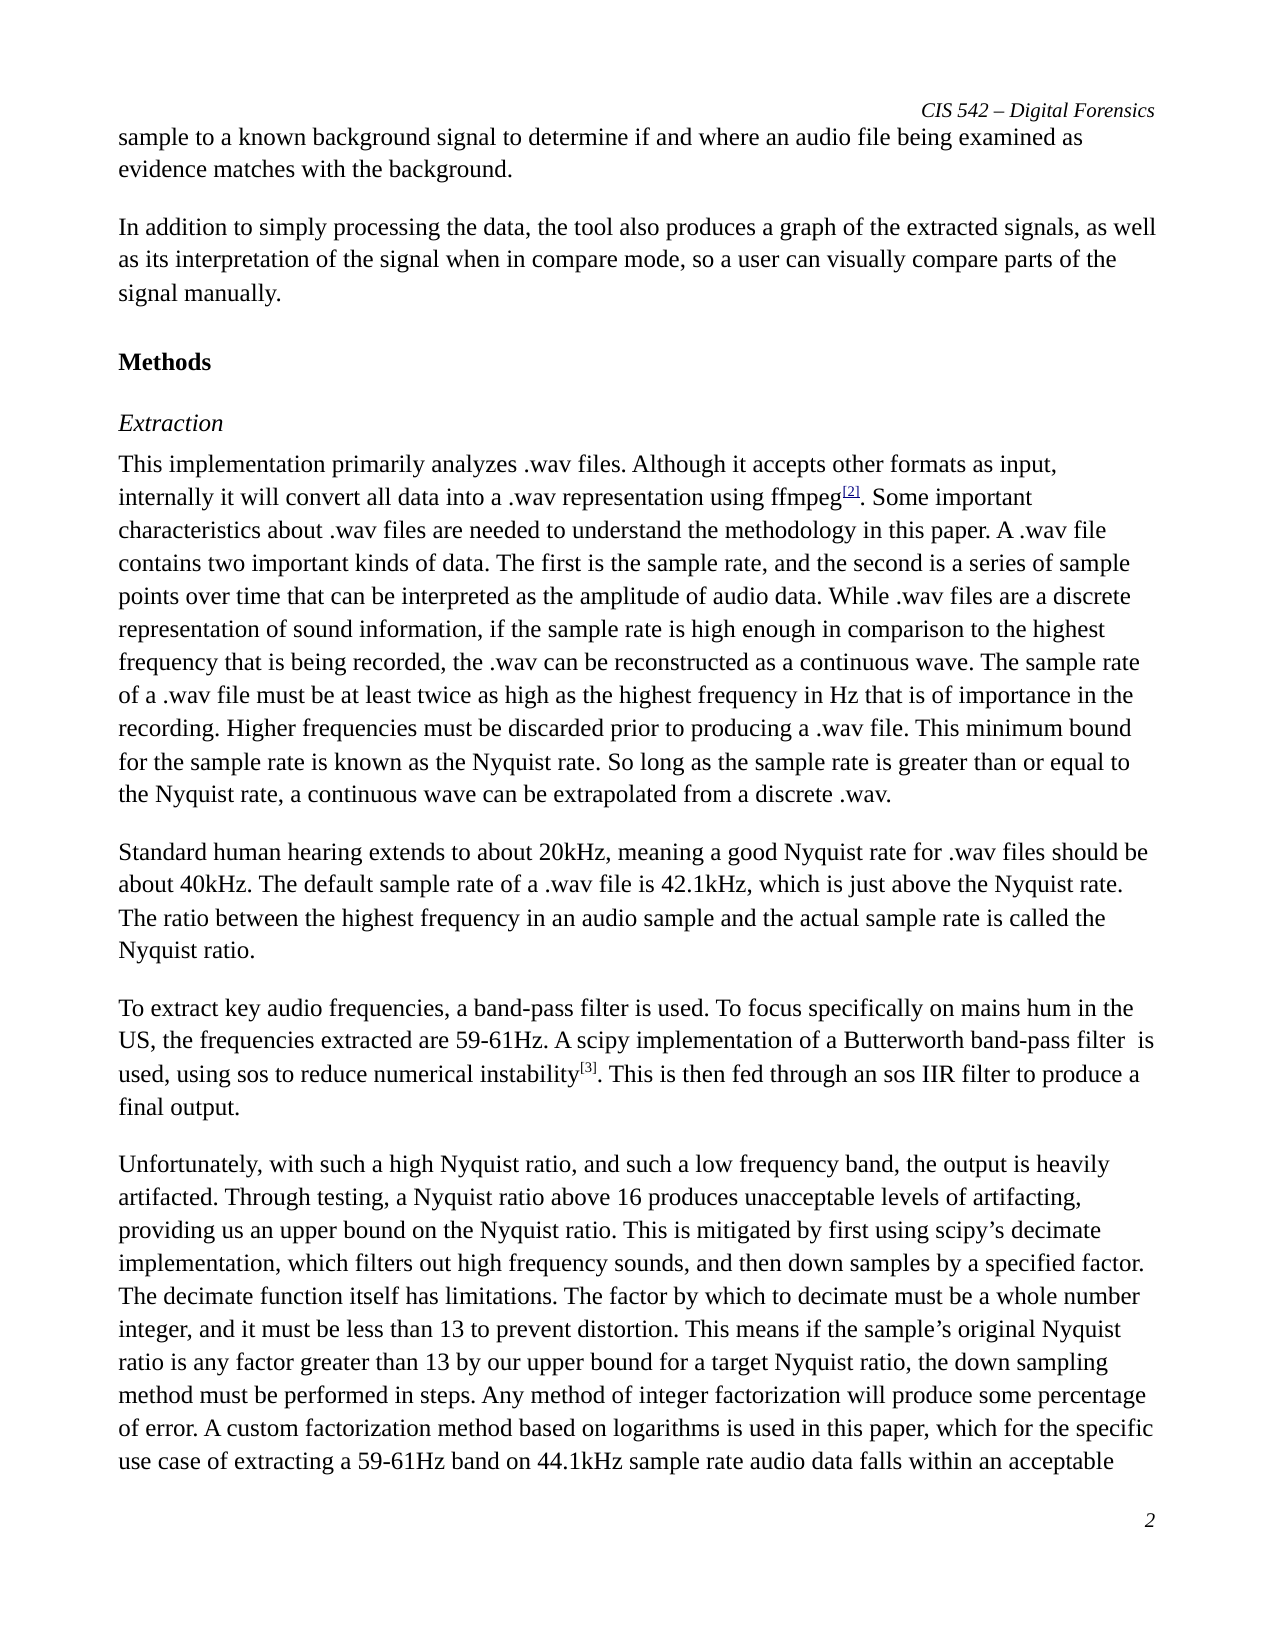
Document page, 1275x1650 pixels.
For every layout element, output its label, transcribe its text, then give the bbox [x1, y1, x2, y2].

subtitle Extraction [118, 408, 1157, 437]
text In addition to simply processing the data, the tool also produces a graph of the extracted signals, as well as its interpretation of the signal when in compare mode, so a user can visually compare parts of the signal manually. [118, 212, 1157, 306]
subtitle Methods [118, 347, 1157, 375]
text Unfortunately, with such a high Nyquist ratio, and such a low frequency band, the output is heavily artifacted. Through testing, a Nyquist ratio above 16 produces unacceptable levels of artifacting, providing us an upper bound on the Nyquist ratio. This is mitigated by first using scipy’s decimate implementation, which filters out high frequency sounds, and then down samples by a specified factor. The decimate function itself has limitations. The factor by which to decimate must be a whole number integer, and it must be less than 13 to prevent distortion. This means if the sample’s original Nyquist ratio is any factor greater than 13 by our upper bound for a target Nyquist ratio, the down sampling method must be performed in steps. Any method of integer factorization will produce some percentage of error. A custom factorization method based on logarithms is used in this paper, which for the specific use case of extracting a 59-61Hz band on 44.1kHz sample rate audio data falls within an acceptable [118, 1149, 1157, 1474]
text To extract key audio frequencies, a band-pass filter is used. To focus specifically on mains hum in the US, the frequencies extracted are 59-61Hz. A scipy implementation of a Butterworth band-pass filter is used, using sos to reduce numerical instability[3]. This is then fed through an sos IIR filter to produce a final output. [118, 993, 1157, 1120]
text sample to a known background signal to determine if and where an audio file being examined as evidence matches with the background. [118, 122, 1157, 183]
text Standard human hearing extends to about 20kHz, meaning a good Nyquist rate for .wav files should be about 40kHz. The default sample rate of a .wav file is 42.1kHz, which is just above the Nyquist rate. The ratio between the highest frequency in an audio sample and the actual sample rate is called the Nyquist ratio. [118, 837, 1157, 964]
text This implementation primarily analyzes .wav files. Although it accepts other formats as input, internally it will convert all data into a .wav representation using ffmpeg[2]. Some important characteristics about .wav files are needed to understand the methodology in this paper. A .wav file contains two important kinds of data. The first is the sample rate, and the second is a series of sample points over time that can be interpreted as the amplitude of audio data. While .wav files are a discrete representation of sound information, if the sample rate is high enough in comparison to the highest frequency that is being recorded, the .wav can be reconstructed as a continuous wave. The sample rate of a .wav file must be at least twice as high as the highest frequency in Hz that is of importance in the recording. Higher frequencies must be discarded prior to producing a .wav file. This minimum bound for the sample rate is known as the Nyquist rate. So long as the sample rate is greater than or equal to the Nyquist rate, a continuous wave can be extrapolated from a discrete .wav. [118, 449, 1157, 808]
